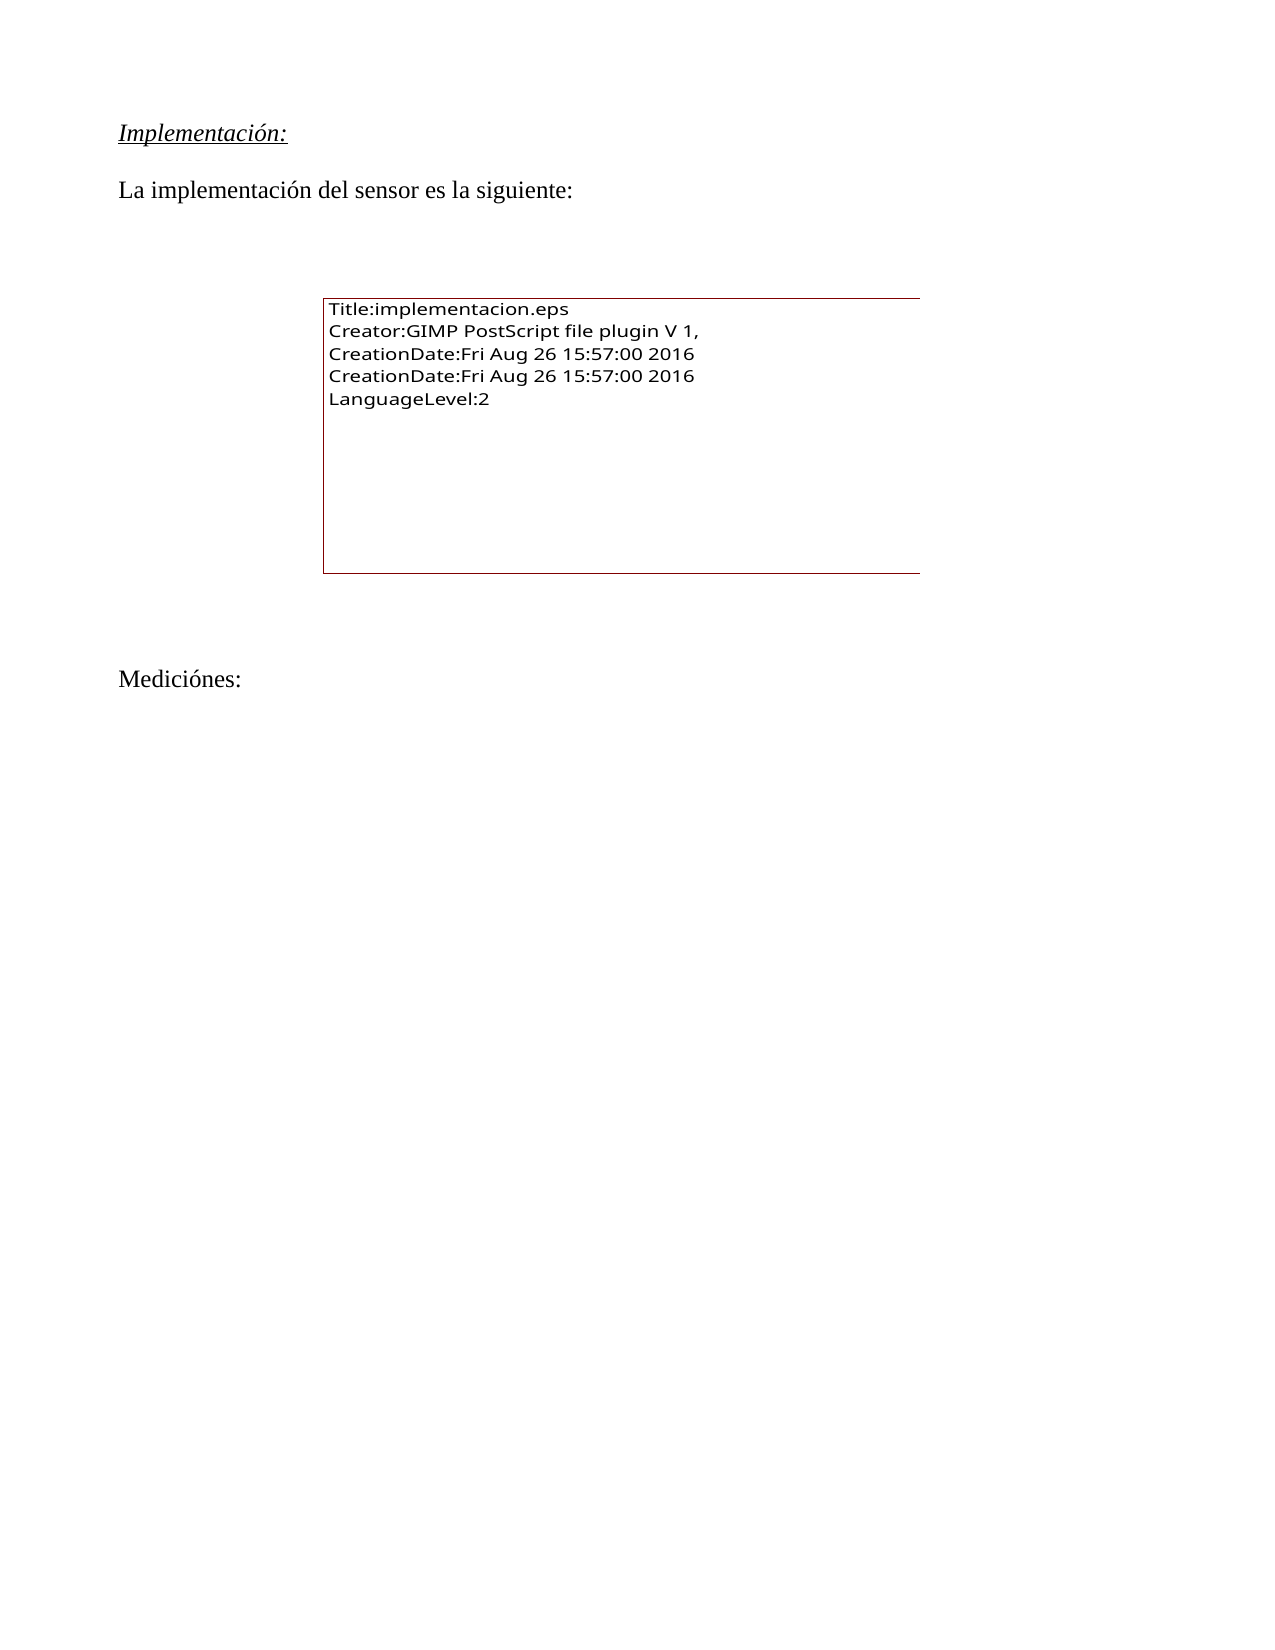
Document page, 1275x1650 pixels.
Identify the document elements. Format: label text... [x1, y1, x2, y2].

text La implementación del sensor es la siguiente: [118, 176, 1157, 204]
text Implementación: [118, 118, 1157, 147]
text Mediciónes: [118, 664, 1157, 693]
